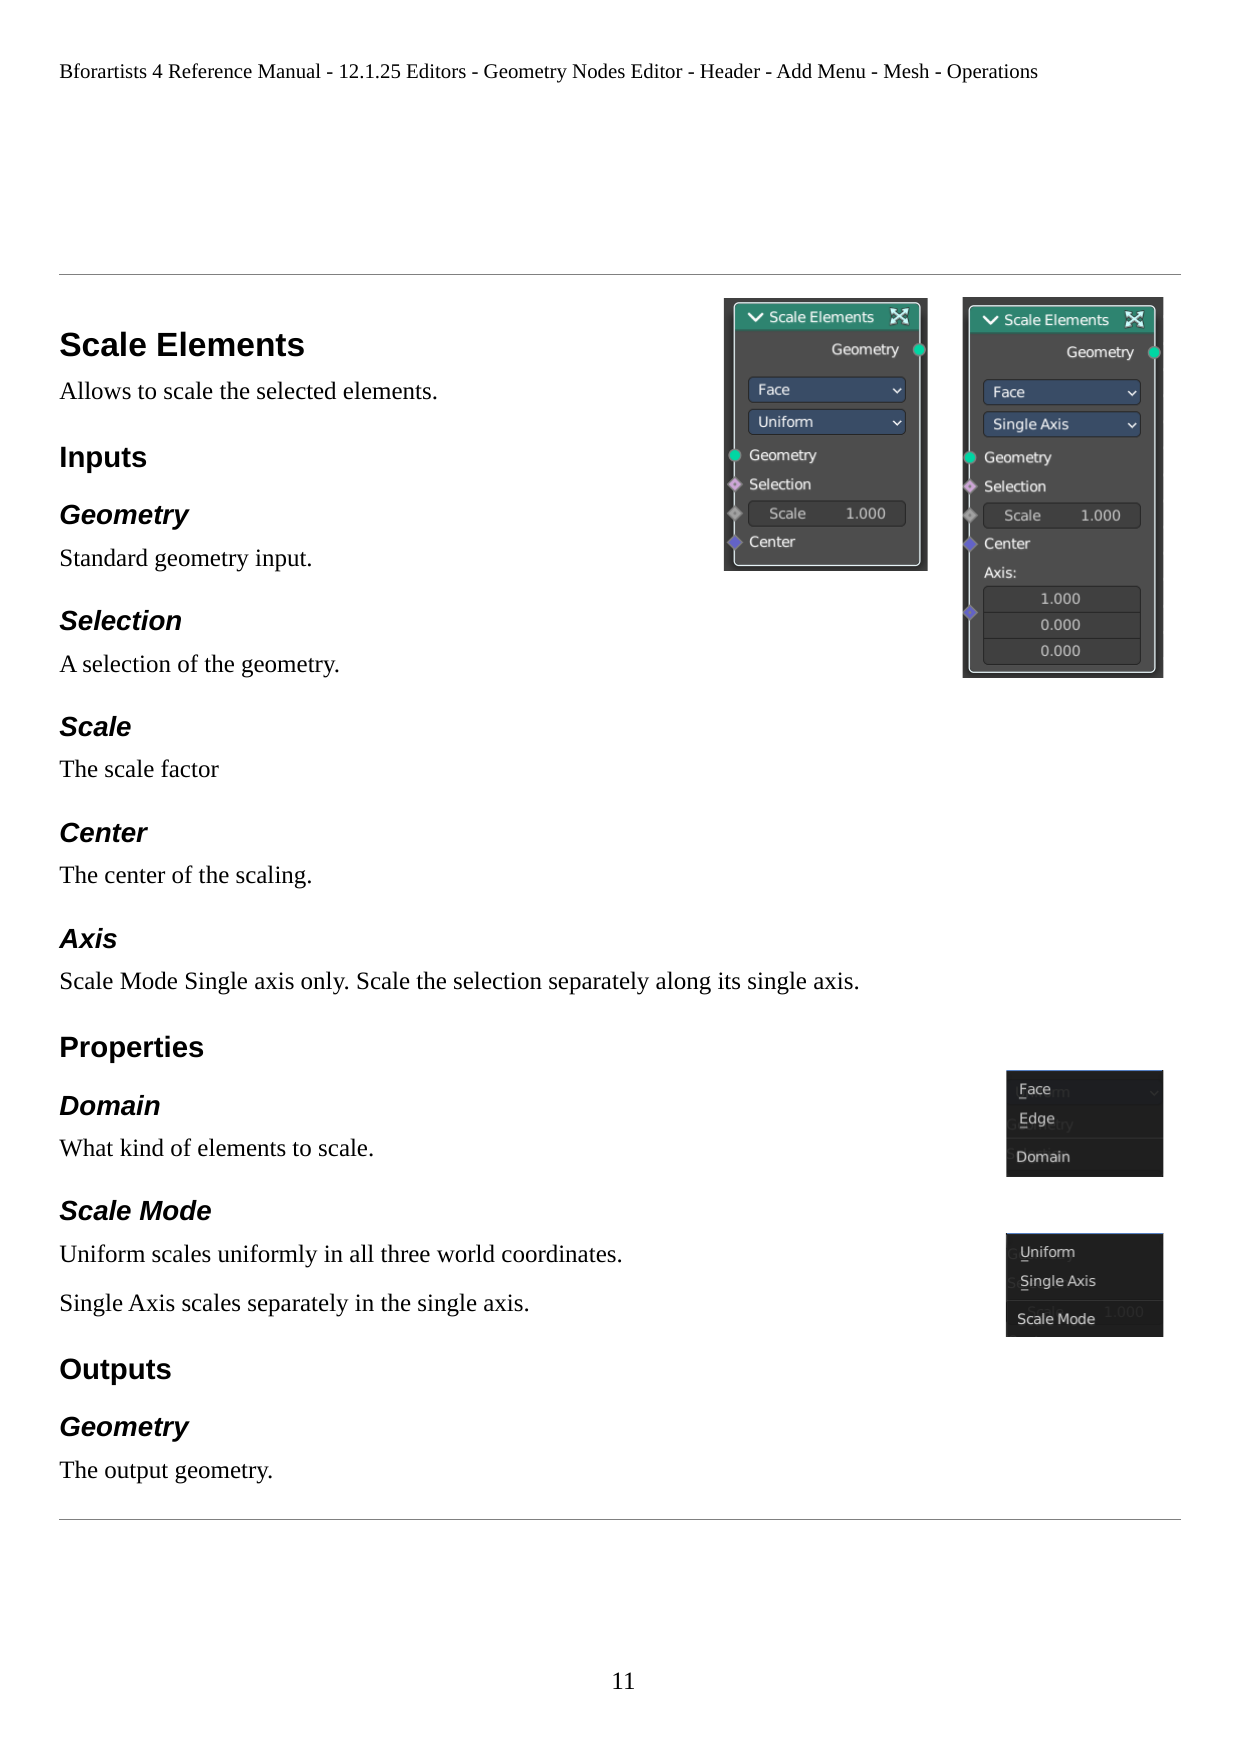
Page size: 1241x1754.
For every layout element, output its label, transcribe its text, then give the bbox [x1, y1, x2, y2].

text The scale factor [59, 754, 1181, 783]
subtitle [1164, 498, 1181, 530]
picture [1005, 1233, 1164, 1337]
subtitle Domain [59, 1089, 1006, 1121]
text The output geometry. [59, 1455, 1181, 1484]
picture [723, 298, 928, 571]
text [928, 376, 962, 405]
subtitle [928, 498, 962, 530]
text Standard geometry input. [59, 543, 723, 571]
text Uniform scales uniformly in all three world coordinates. [59, 1239, 1005, 1268]
subtitle [928, 325, 962, 363]
subtitle Axis [59, 922, 1181, 954]
subtitle [1164, 325, 1181, 363]
subtitle Scale [59, 710, 1181, 742]
subtitle Geometry [59, 498, 723, 530]
subtitle Geometry [59, 1411, 1181, 1442]
subtitle Scale Elements [59, 325, 723, 363]
text What kind of elements to scale. [59, 1133, 1006, 1162]
text [928, 543, 962, 571]
subtitle Selection [59, 604, 962, 636]
subtitle Inputs [59, 439, 723, 473]
subtitle Properties [59, 1030, 1181, 1064]
subtitle Scale Mode [59, 1195, 1181, 1227]
picture [1006, 1070, 1164, 1177]
text Single Axis scales separately in the single axis. [59, 1288, 1005, 1317]
subtitle Outputs [59, 1352, 1181, 1386]
subtitle [1164, 604, 1181, 636]
subtitle Center [59, 816, 1181, 848]
text The center of the scaling. [59, 861, 1181, 889]
subtitle [1164, 1089, 1181, 1121]
subtitle [928, 439, 962, 473]
subtitle [1164, 439, 1181, 473]
text A selection of the geometry. [59, 649, 962, 677]
text Scale Mode Single axis only. Scale the selection separately along its single axis. [59, 966, 1181, 995]
picture [962, 297, 1164, 678]
text Allows to scale the selected elements. [59, 376, 723, 405]
